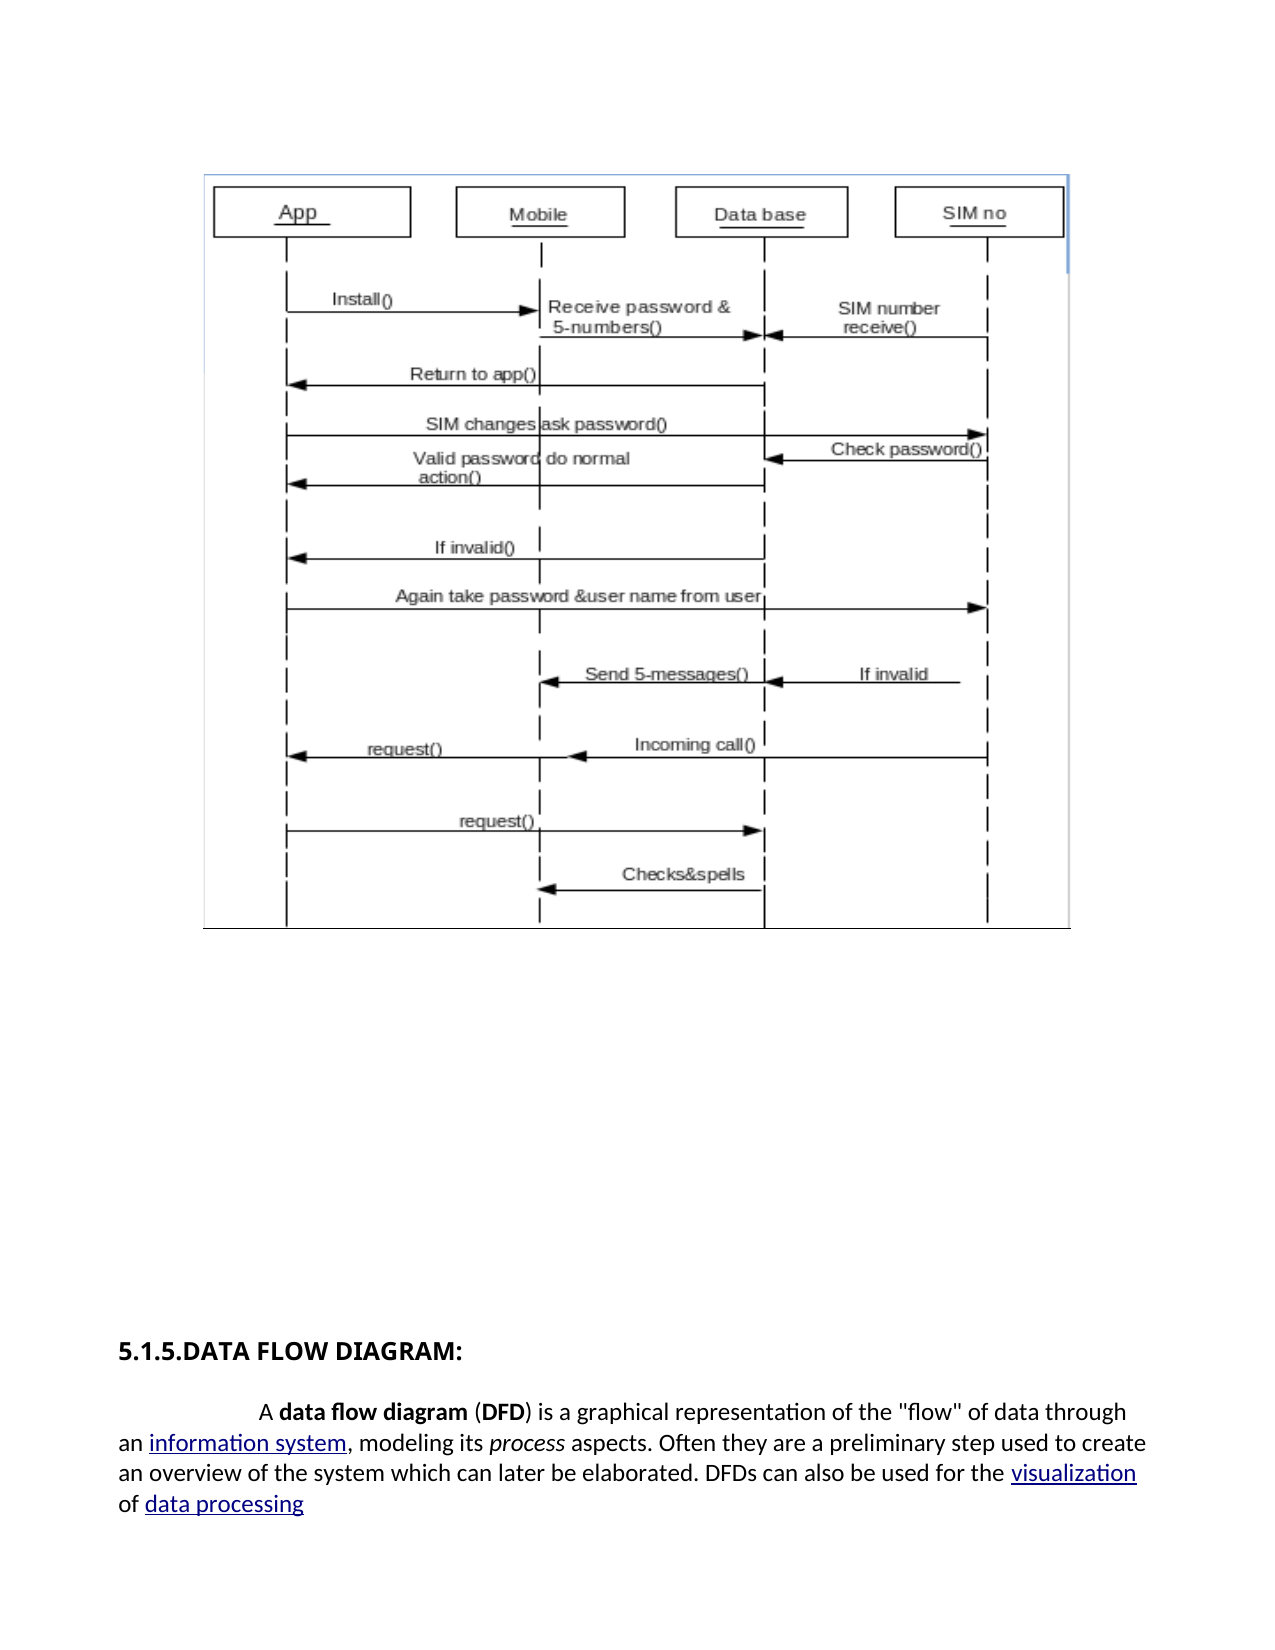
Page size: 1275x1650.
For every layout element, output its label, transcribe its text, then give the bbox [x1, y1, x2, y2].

text A data flow diagram (DFD) is a graphical representation of the "flow" of data through an information system, modeling its process aspects. Often they are a preliminary step used to create an overview of the system which can later be elaborated. DFDs can also be used for the visualization of data processing [118, 1396, 1157, 1518]
text 5.1.5.DATA FLOW DIAGRAM: [118, 1334, 1157, 1368]
picture [203, 174, 1072, 929]
